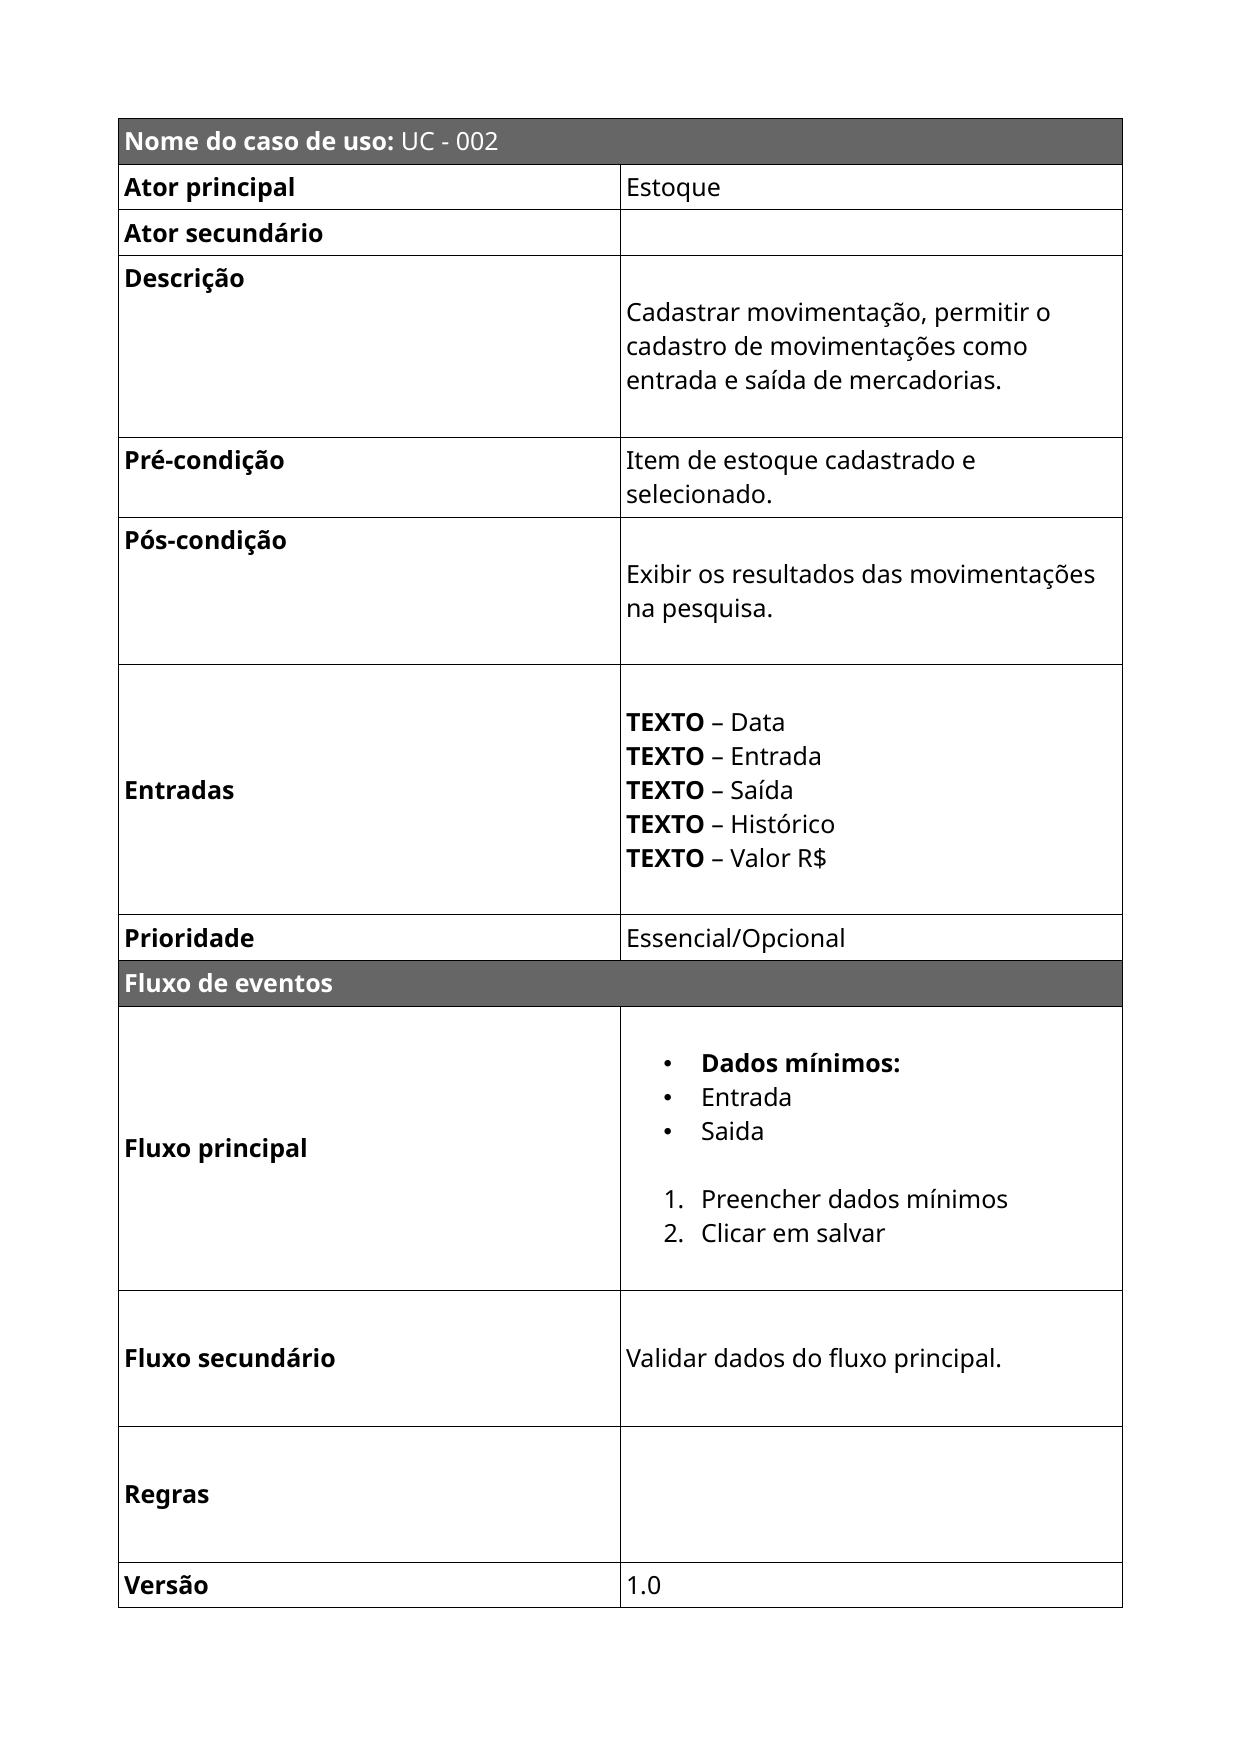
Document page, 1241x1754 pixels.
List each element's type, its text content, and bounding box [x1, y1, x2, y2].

table_cell Essencial/Opcional [621, 915, 1122, 960]
table_cell Estoque [621, 165, 1122, 209]
table_cell Regras [119, 1427, 620, 1562]
table_cell Descrição [119, 256, 620, 437]
table_cell Cadastrar movimentação, permitir o cadastro de movimentações como entrada e saída de mercadorias. [621, 256, 1122, 437]
table_header Nome do caso de uso: UC - 002 [119, 119, 1122, 164]
table_cell Prioridade [119, 915, 620, 960]
table_cell Validar dados do fluxo principal. [621, 1291, 1122, 1426]
table_cell Fluxo principal [119, 1007, 620, 1290]
table_cell Item de estoque cadastrado e selecionado. [621, 438, 1122, 517]
table_cell Exibir os resultados das movimentações na pesquisa. [621, 518, 1122, 664]
table_cell 1.0 [621, 1563, 1122, 1607]
table_cell Entradas [119, 665, 620, 914]
table_cell Ator principal [119, 165, 620, 209]
table_cell TEXTO – Data TEXTO – Entrada TEXTO – Saída TEXTO – Histórico TEXTO – Valor R$ [621, 665, 1122, 914]
table_cell [621, 1427, 1122, 1562]
table_cell [621, 210, 1122, 255]
table_cell Pós-condição [119, 518, 620, 664]
table_cell Dados mínimos: Entrada Saida Preencher dados mínimos Clicar em salvar [621, 1007, 1122, 1290]
table_cell Versão [119, 1563, 620, 1607]
table_cell Ator secundário [119, 210, 620, 255]
table_cell Fluxo secundário [119, 1291, 620, 1426]
table_cell Fluxo de eventos [119, 961, 1122, 1006]
table_cell Pré-condição [119, 438, 620, 517]
